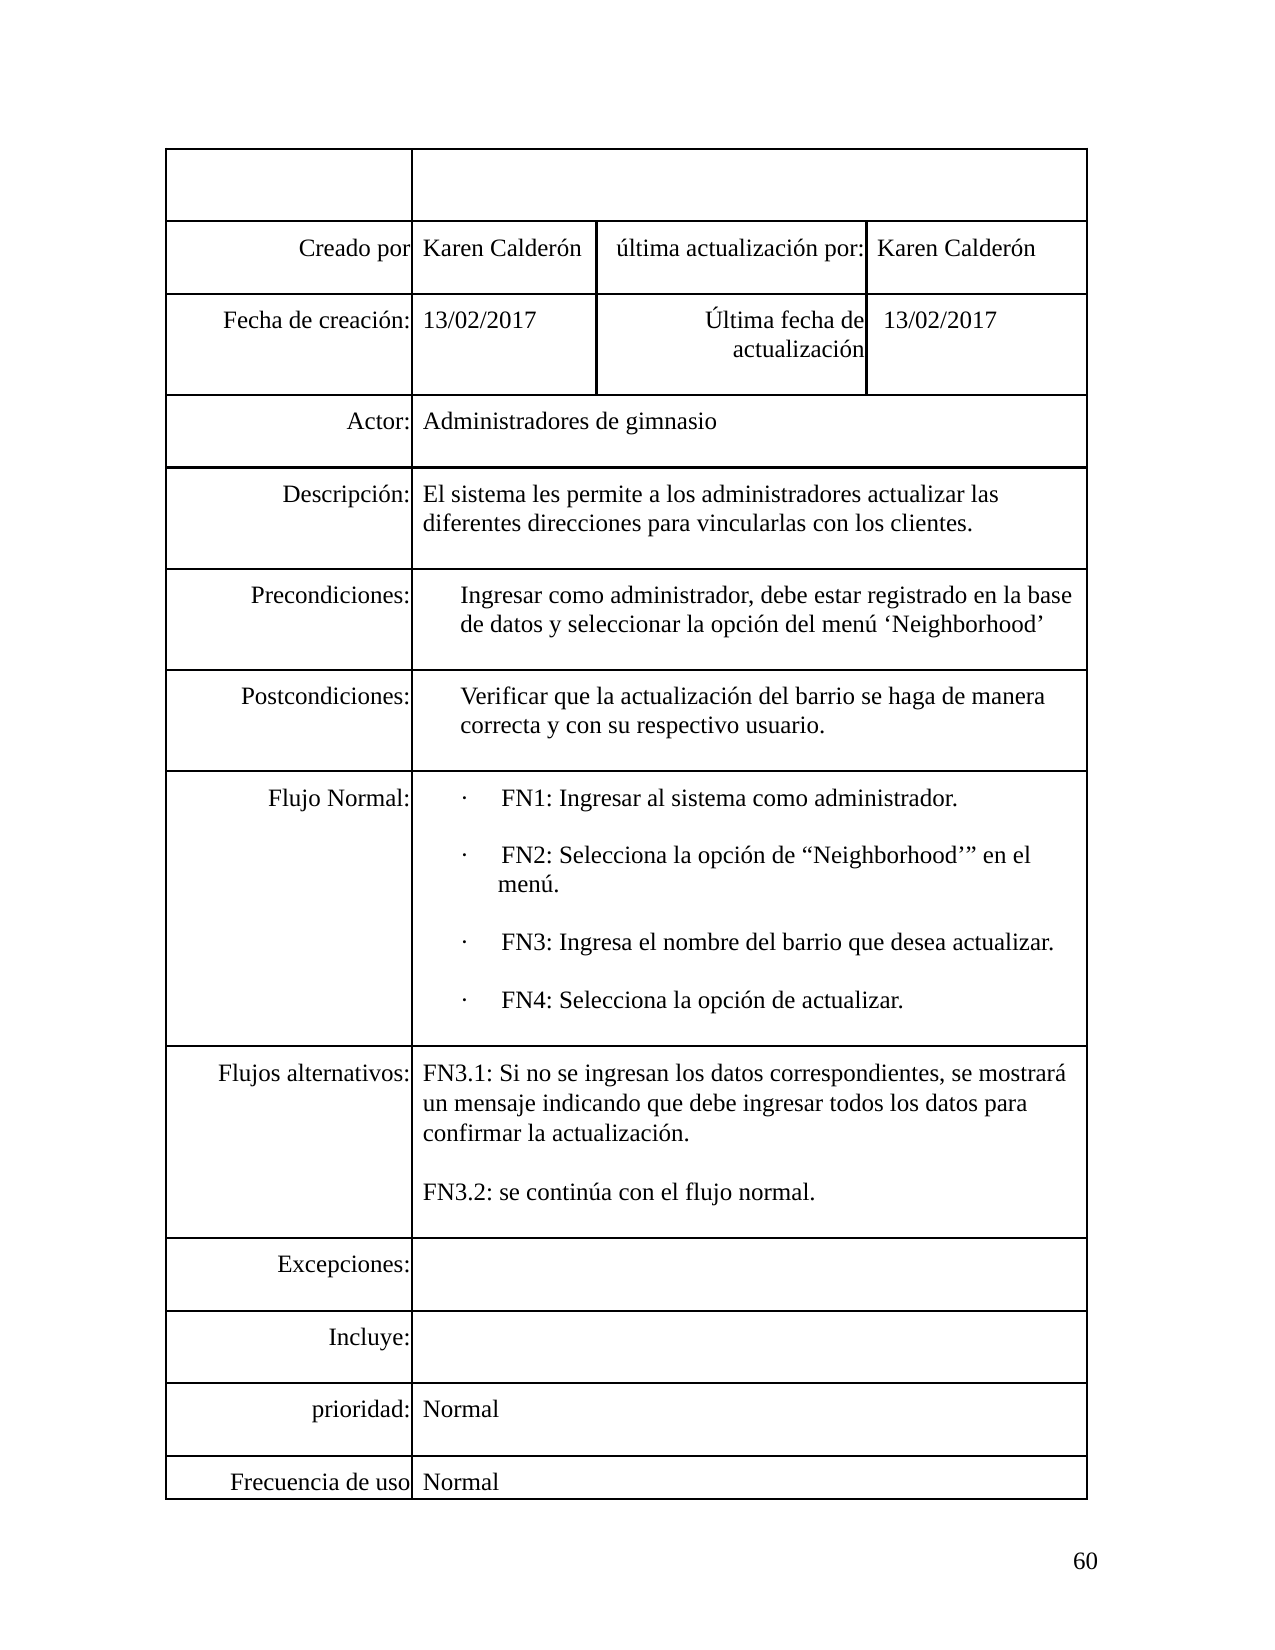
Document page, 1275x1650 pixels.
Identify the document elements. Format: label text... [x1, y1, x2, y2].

table_cell Karen Calderón [868, 222, 1086, 293]
table_cell [413, 1312, 1086, 1382]
table_cell Postcondiciones: [167, 671, 411, 770]
table_cell FN3.1: Si no se ingresan los datos correspondientes, se mostrará un mensaje indicando que debe ingresar todos los datos para confirmar la actualización. FN3.2: se continúa con el flujo normal. [413, 1047, 1086, 1237]
table_cell prioridad: [167, 1384, 411, 1454]
table_cell Administradores de gimnasio [413, 396, 1086, 466]
table_cell 13/02/2017 [868, 295, 1086, 394]
table_cell Fecha de creación: [167, 295, 411, 394]
table_cell [167, 150, 411, 220]
table_cell Flujos alternativos: [167, 1047, 411, 1237]
table_cell Creado por [167, 222, 411, 293]
table_cell Verificar que la actualización del barrio se haga de manera correcta y con su respectivo usuario. [413, 671, 1086, 770]
table_cell Actor: [167, 396, 411, 466]
table_cell Normal [413, 1457, 1086, 1498]
table_cell Descripción: [167, 469, 411, 568]
table_cell · FN1: Ingresar al sistema como administrador. · FN2: Selecciona la opción de “Neighborhood’” en el menú. · FN3: Ingresa el nombre del barrio que desea actualizar. · FN4: Selecciona la opción de actualizar. [413, 772, 1086, 1045]
table_cell Flujo Normal: [167, 772, 411, 1045]
table_cell Frecuencia de uso [167, 1457, 411, 1498]
table_cell El sistema les permite a los administradores actualizar las diferentes direcciones para vincularlas con los clientes. [413, 469, 1086, 568]
table_cell última actualización por: [598, 222, 865, 293]
table_cell Excepciones: [167, 1239, 411, 1309]
table_cell Normal [413, 1384, 1086, 1454]
table_cell Precondiciones: [167, 570, 411, 669]
table_cell 13/02/2017 [413, 295, 595, 394]
table_cell Incluye: [167, 1312, 411, 1382]
table_cell [413, 1239, 1086, 1309]
table_cell Ingresar como administrador, debe estar registrado en la base de datos y seleccionar la opción del menú ‘Neighborhood’ [413, 570, 1086, 669]
table_cell Última fecha de actualización [598, 295, 865, 394]
table_cell Karen Calderón [413, 222, 595, 293]
table_cell [413, 150, 1086, 220]
